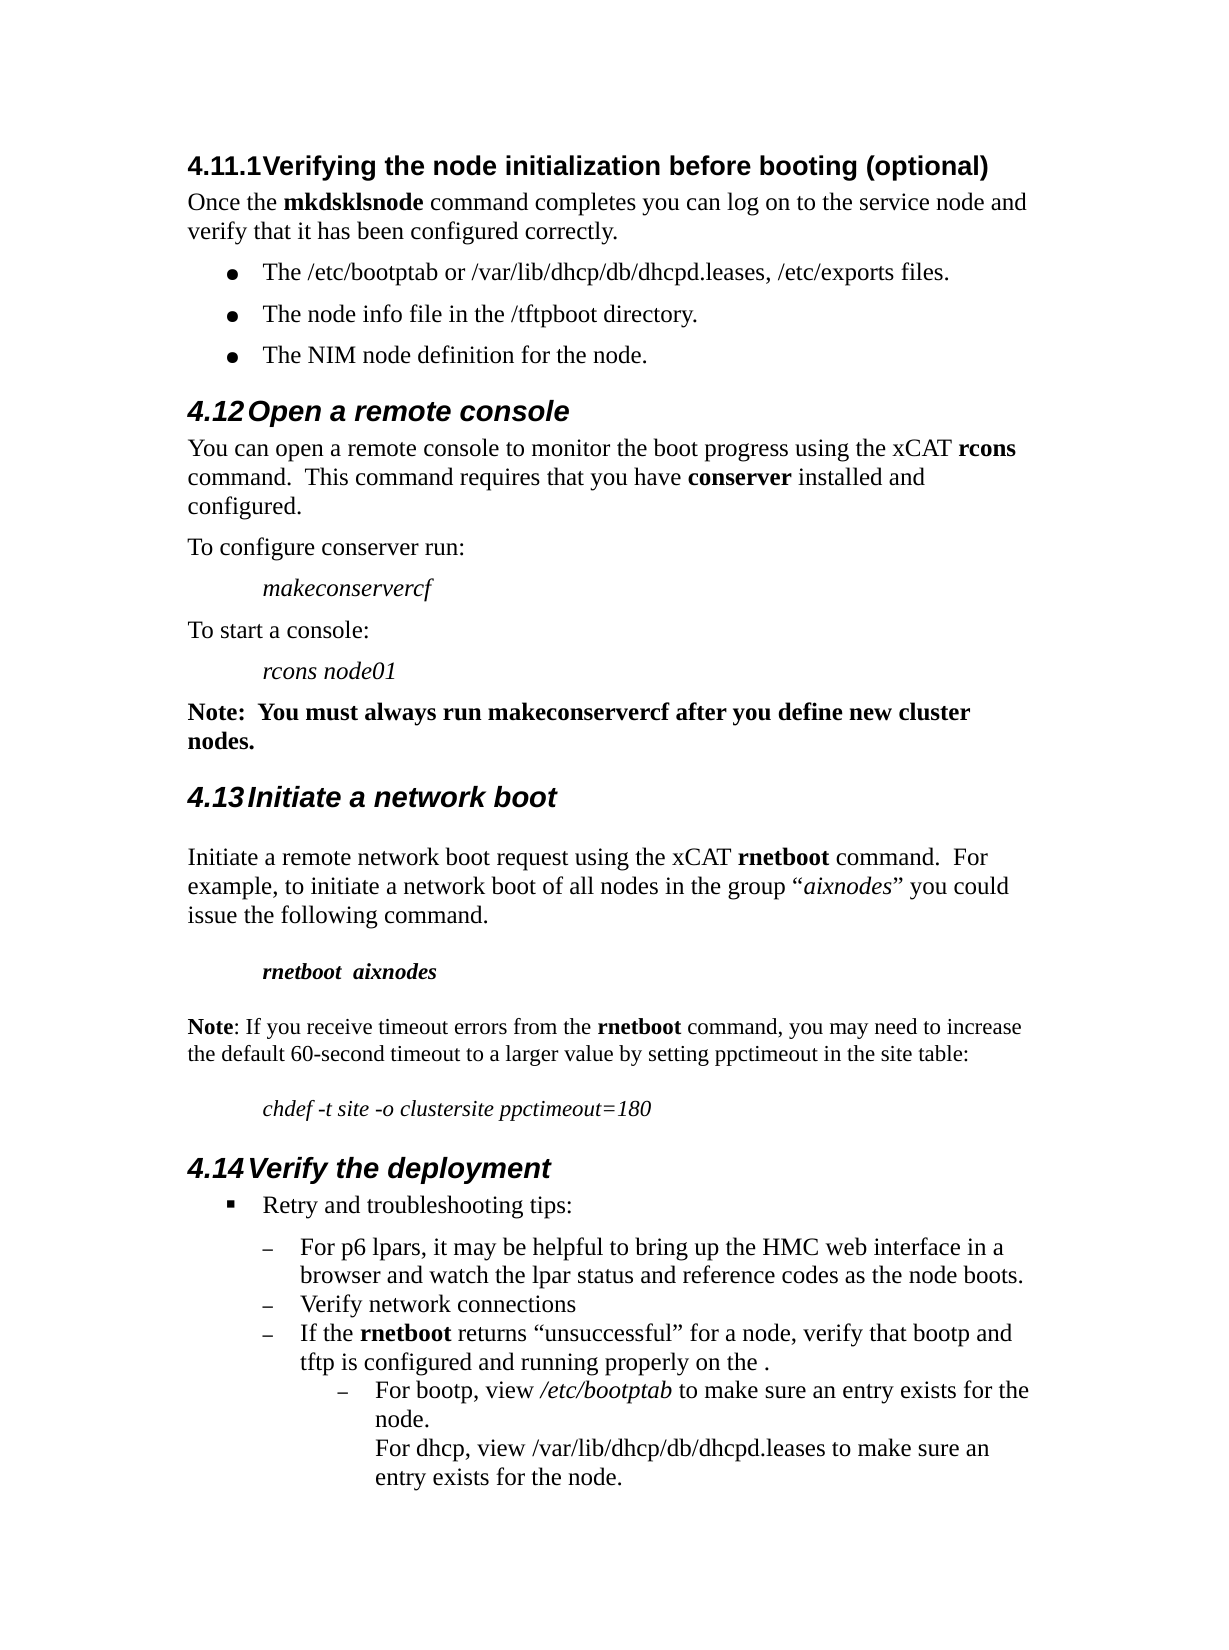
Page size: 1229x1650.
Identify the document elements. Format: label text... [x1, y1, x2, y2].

text chdef -t site -o clustersite ppctimeout=180 [262, 1095, 1041, 1122]
text You can open a remote console to monitor the boot progress using the xCAT rcons command. This command requires that you have conserver installed and configured. [187, 433, 1041, 520]
subtitle Verifying the node initialization before booting (optional) [187, 150, 1041, 181]
text Initiate a remote network boot request using the xCAT rnetboot command. For example, to initiate a network boot of all nodes in the group “aixnodes” you could issue the following command. [187, 842, 1041, 929]
text To start a console: [187, 615, 1041, 643]
text rnetboot aixnodes [262, 958, 1041, 984]
list Retry and troubleshooting tips: [225, 1191, 1041, 1219]
text Note: You must always run makeconservercf after you define new cluster nodes. [187, 697, 1041, 755]
list The NIM node definition for the node. [225, 340, 1041, 369]
list Verify network connections [262, 1289, 1041, 1318]
text Once the mkdsklsnode command completes you can log on to the service node and verify that it has been configured correctly. [187, 187, 1041, 245]
subtitle Verify the deployment [187, 1151, 1041, 1184]
list For bootp, view /etc/bootptab to make sure an entry exists for the node. [337, 1376, 1041, 1433]
list The /etc/bootptab or /var/lib/dhcp/db/dhcpd.leases, /etc/exports files. [225, 257, 1041, 286]
text makeconservercf [262, 573, 1041, 602]
list The node info file in the /tftpboot directory. [225, 299, 1041, 327]
text To configure conserver run: [37, 532, 1041, 561]
subtitle Initiate a network boot [187, 780, 1041, 813]
text Note: If you receive timeout errors from the rnetboot command, you may need to increase the default 60-second timeout to a larger value by setting ppctimeout in the site table: [187, 1013, 1041, 1066]
text rcons node01 [262, 656, 1041, 685]
subtitle Open a remote console [187, 394, 1041, 427]
list For dhcp, view /var/lib/dhcp/db/dhcpd.leases to make sure an entry exists for the node. [337, 1433, 1041, 1491]
list If the rnetboot returns “unsuccessful” for a node, verify that bootp and tftp is configured and running properly on the . [262, 1318, 1041, 1376]
list For p6 lpars, it may be helpful to bring up the HMC web interface in a browser and watch the lpar status and reference codes as the node boots. [262, 1232, 1041, 1289]
